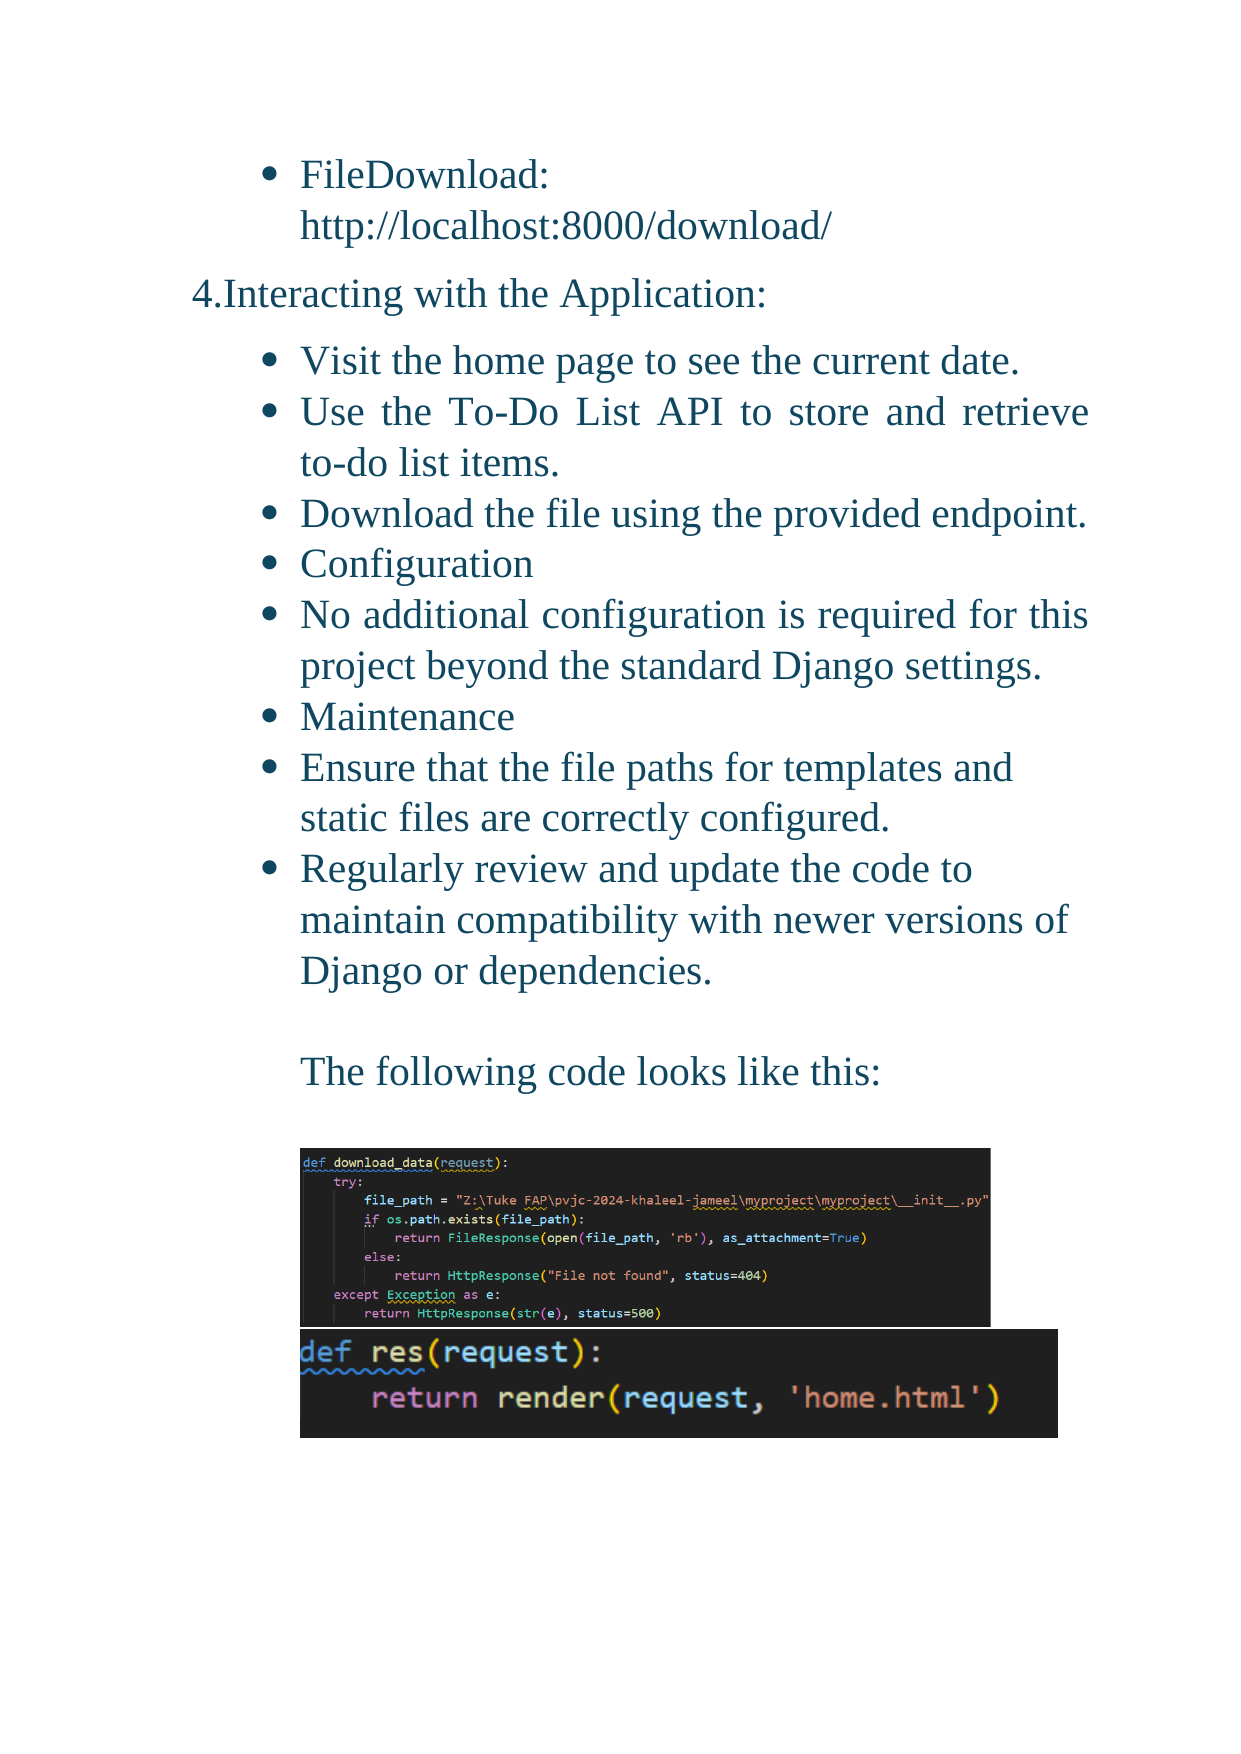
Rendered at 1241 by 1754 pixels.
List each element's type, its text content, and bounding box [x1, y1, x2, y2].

list Ensure that the file paths for templates and static files are correctly configured. [262, 742, 1090, 841]
list Use the To-Do List API to store and retrieve to-do list items. [262, 386, 1090, 485]
list FileDownload: http://localhost:8000/download/ [262, 150, 1090, 249]
text 4.Interacting with the Application: [150, 268, 1090, 316]
list Configuration [262, 539, 1090, 587]
list Maintenance [262, 691, 1090, 739]
list Download the file using the provided endpoint. [262, 488, 1090, 536]
list The following code looks like this: [300, 1047, 1090, 1094]
list Visit the home page to see the current date. [262, 336, 1090, 384]
list No additional configuration is required for this project beyond the standard Django settings. [262, 590, 1090, 688]
list Regularly review and update the code to maintain compatibility with newer versions of Django or dependencies. [262, 844, 1090, 993]
